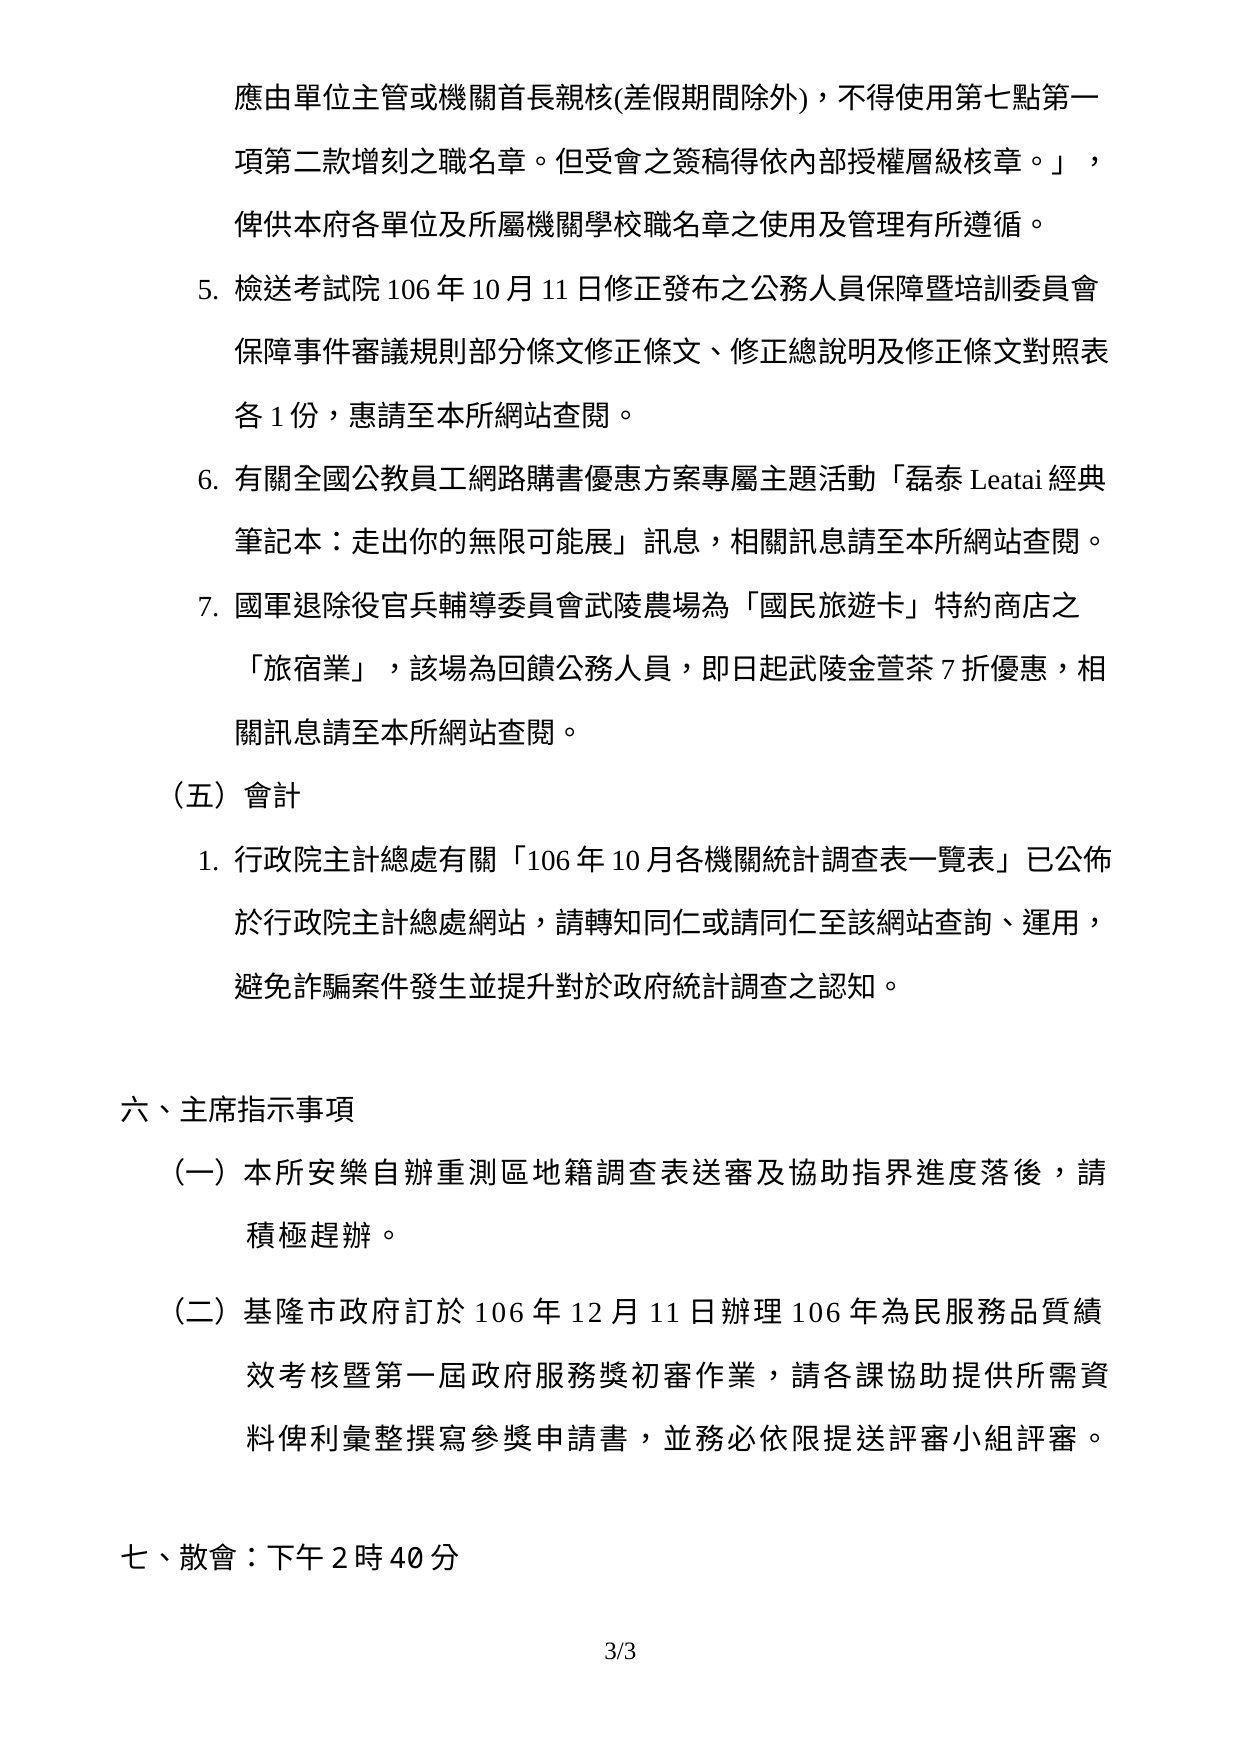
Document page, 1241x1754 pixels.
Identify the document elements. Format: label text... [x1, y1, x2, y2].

list 檢送「基隆市政府及所屬各機關學校職名章使用及管理注意事項」及其修正對照表各1份，惠請至本所網站查閱。市府原訂定之「基隆市政府及所屬各機關學校職名章使用及管理要點」名稱修正為「基隆市政府及所屬各機關學校職名章使用及管理注意事項」，並新增第12點：「本府各單位及各機關上陳市長、副市長及本府秘書長核定之簽稿，應由單位主管或機關首長親核(差假期間除外)，不得使用第七點第一項第二款增刻之職名章。但受會之簽稿得依內部授權層級核章。」，俾供本府各單位及所屬機關學校職名章之使用及管理有所遵循。 [197, 75, 1122, 244]
list 會計 [156, 773, 1122, 815]
list 基隆市政府訂於106年12月11日辦理106年為民服務品質績效考核暨第一屆政府服務獎初審作業，請各課協助提供所需資料俾利彙整撰寫參獎申請書，並務必依限提送評審小組評審。 [156, 1289, 1122, 1458]
list 行政院主計總處有關「106年10月各機關統計調查表一覽表」已公佈於行政院主計總處網站，請轉知同仁或請同仁至該網站查詢、運用，避免詐騙案件發生並提升對於政府統計調查之認知。 [197, 836, 1122, 1005]
list 散會：下午2時40分 [119, 1535, 1122, 1577]
list 本所安樂自辦重測區地籍調查表送審及協助指界進度落後，請積極趕辦。 [156, 1149, 1122, 1255]
list 有關全國公教員工網路購書優惠方案專屬主題活動「磊泰Leatai經典筆記本：走出你的無限可能展」訊息，相關訊息請至本所網站查閱。 [197, 456, 1122, 561]
list 主席指示事項 [119, 1086, 1122, 1128]
list 檢送考試院106年10月11日修正發布之公務人員保障暨培訓委員會保障事件審議規則部分條文修正條文、修正總說明及修正條文對照表各1份，惠請至本所網站查閱。 [197, 265, 1122, 434]
list 國軍退除役官兵輔導委員會武陵農場為「國民旅遊卡」特約商店之「旅宿業」，該場為回饋公務人員，即日起武陵金萱茶7折優惠，相關訊息請至本所網站查閱。 [197, 582, 1122, 752]
